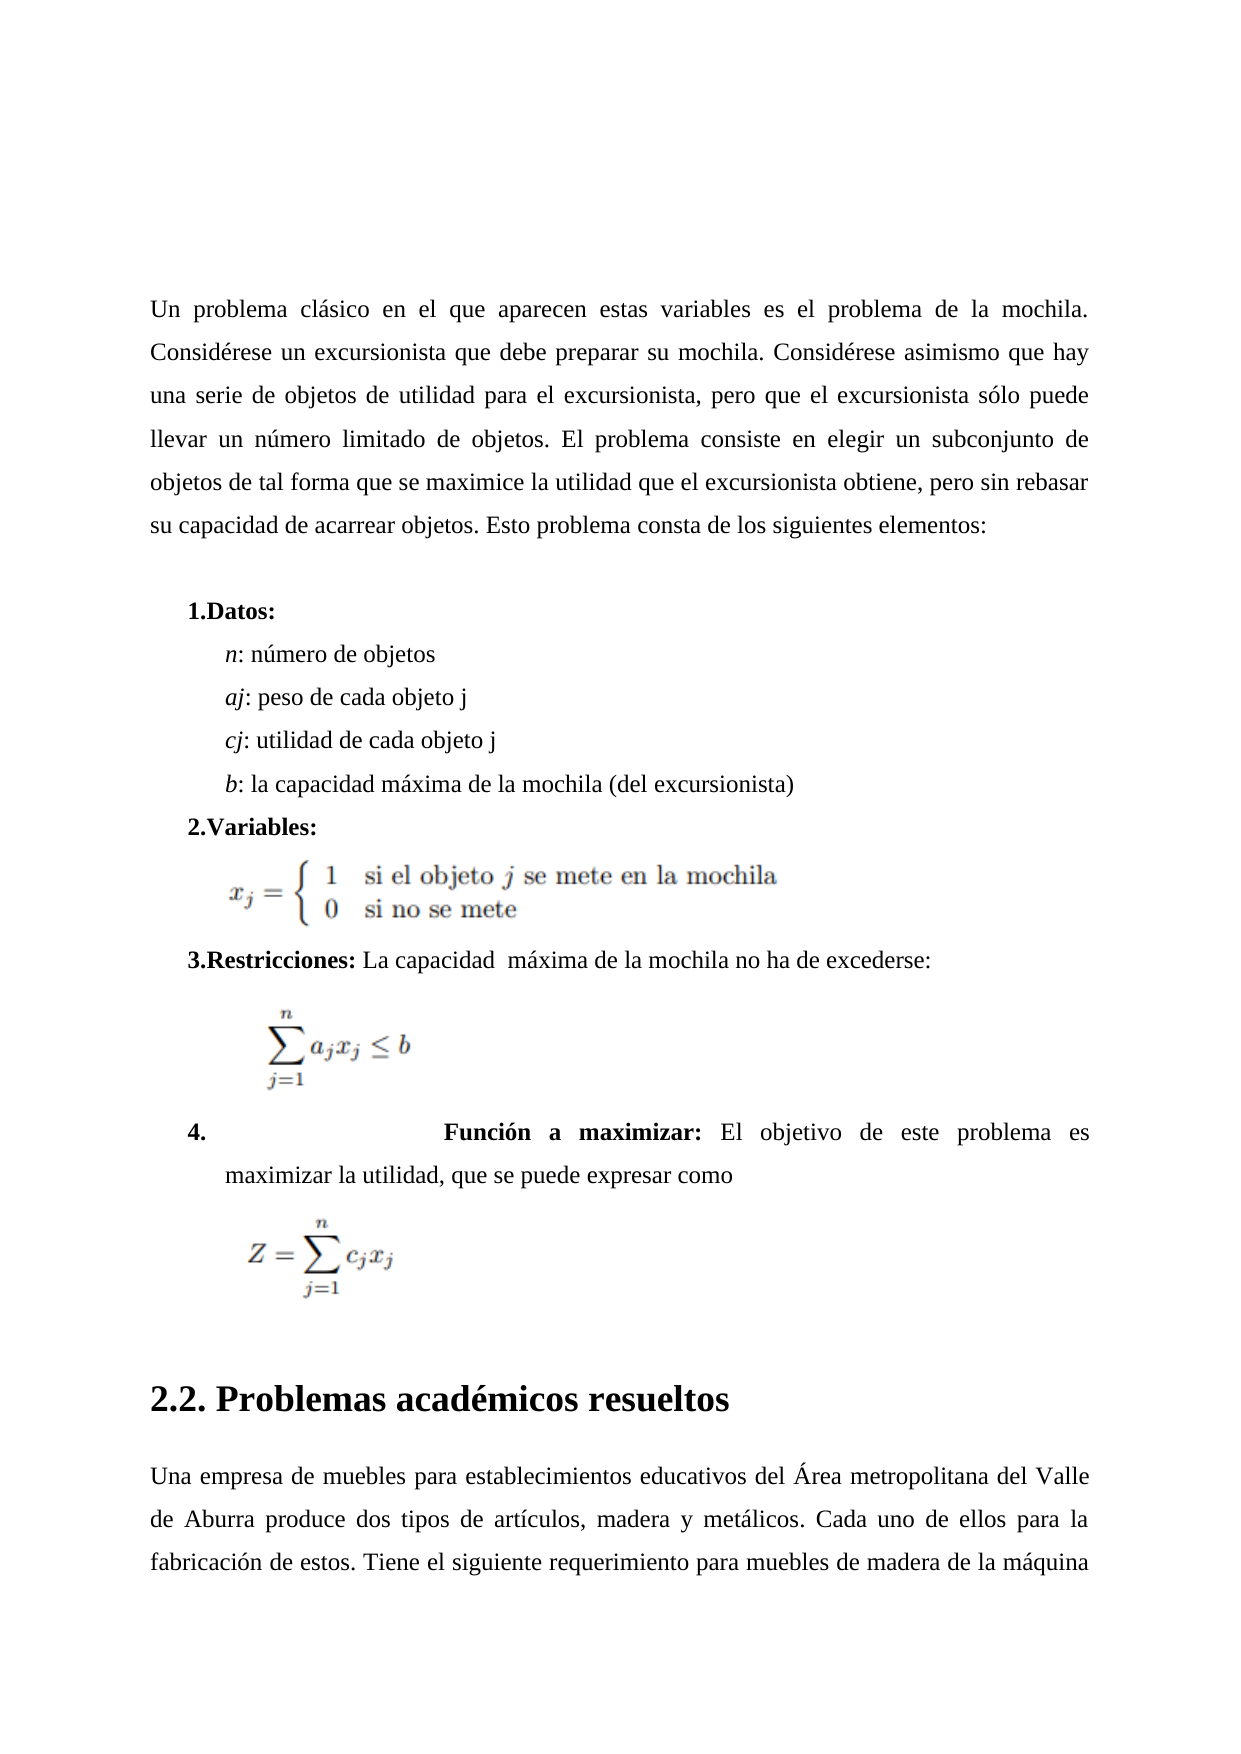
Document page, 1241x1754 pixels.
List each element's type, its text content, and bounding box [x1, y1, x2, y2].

picture [225, 1004, 426, 1100]
list Restricciones: La capacidad máxima de la mochila no ha de excederse: [187, 945, 1090, 973]
subtitle 2.2. Problemas académicos resueltos [150, 1377, 1090, 1420]
list Función a maximizar: El objetivo de este problema es maximizar la utilidad, que se puede expresar como [187, 1117, 1090, 1189]
text n: número de objetos [225, 639, 1090, 668]
text aj: peso de cada objeto j [225, 682, 1090, 711]
text cj: utilidad de cada objeto j [225, 726, 1090, 754]
text b: la capacidad máxima de la mochila (del excursionista) [225, 769, 1090, 797]
picture [225, 855, 785, 932]
list Datos: [187, 596, 1090, 625]
picture [225, 1203, 410, 1302]
text Un problema clásico en el que aparecen estas variables es el problema de la mochila. Considérese un excursionista que debe preparar su mochila. Considérese asimismo que hay una serie de objetos de utilidad para el excursionista, pero que el excursionista sólo puede llevar un número limitado de objetos. El problema consiste en elegir un subconjunto de objetos de tal forma que se maximice la utilidad que el excursionista obtiene, pero sin rebasar su capacidad de acarrear objetos. Esto problema consta de los siguientes elementos: [150, 294, 1090, 539]
text Una empresa de muebles para establecimientos educativos del Área metropolitana del Valle de Aburra produce dos tipos de artículos, madera y metálicos. Cada uno de ellos para la fabricación de estos. Tiene el siguiente requerimiento para muebles de madera de la máquina [150, 1461, 1090, 1576]
list Variables: [187, 812, 1090, 841]
